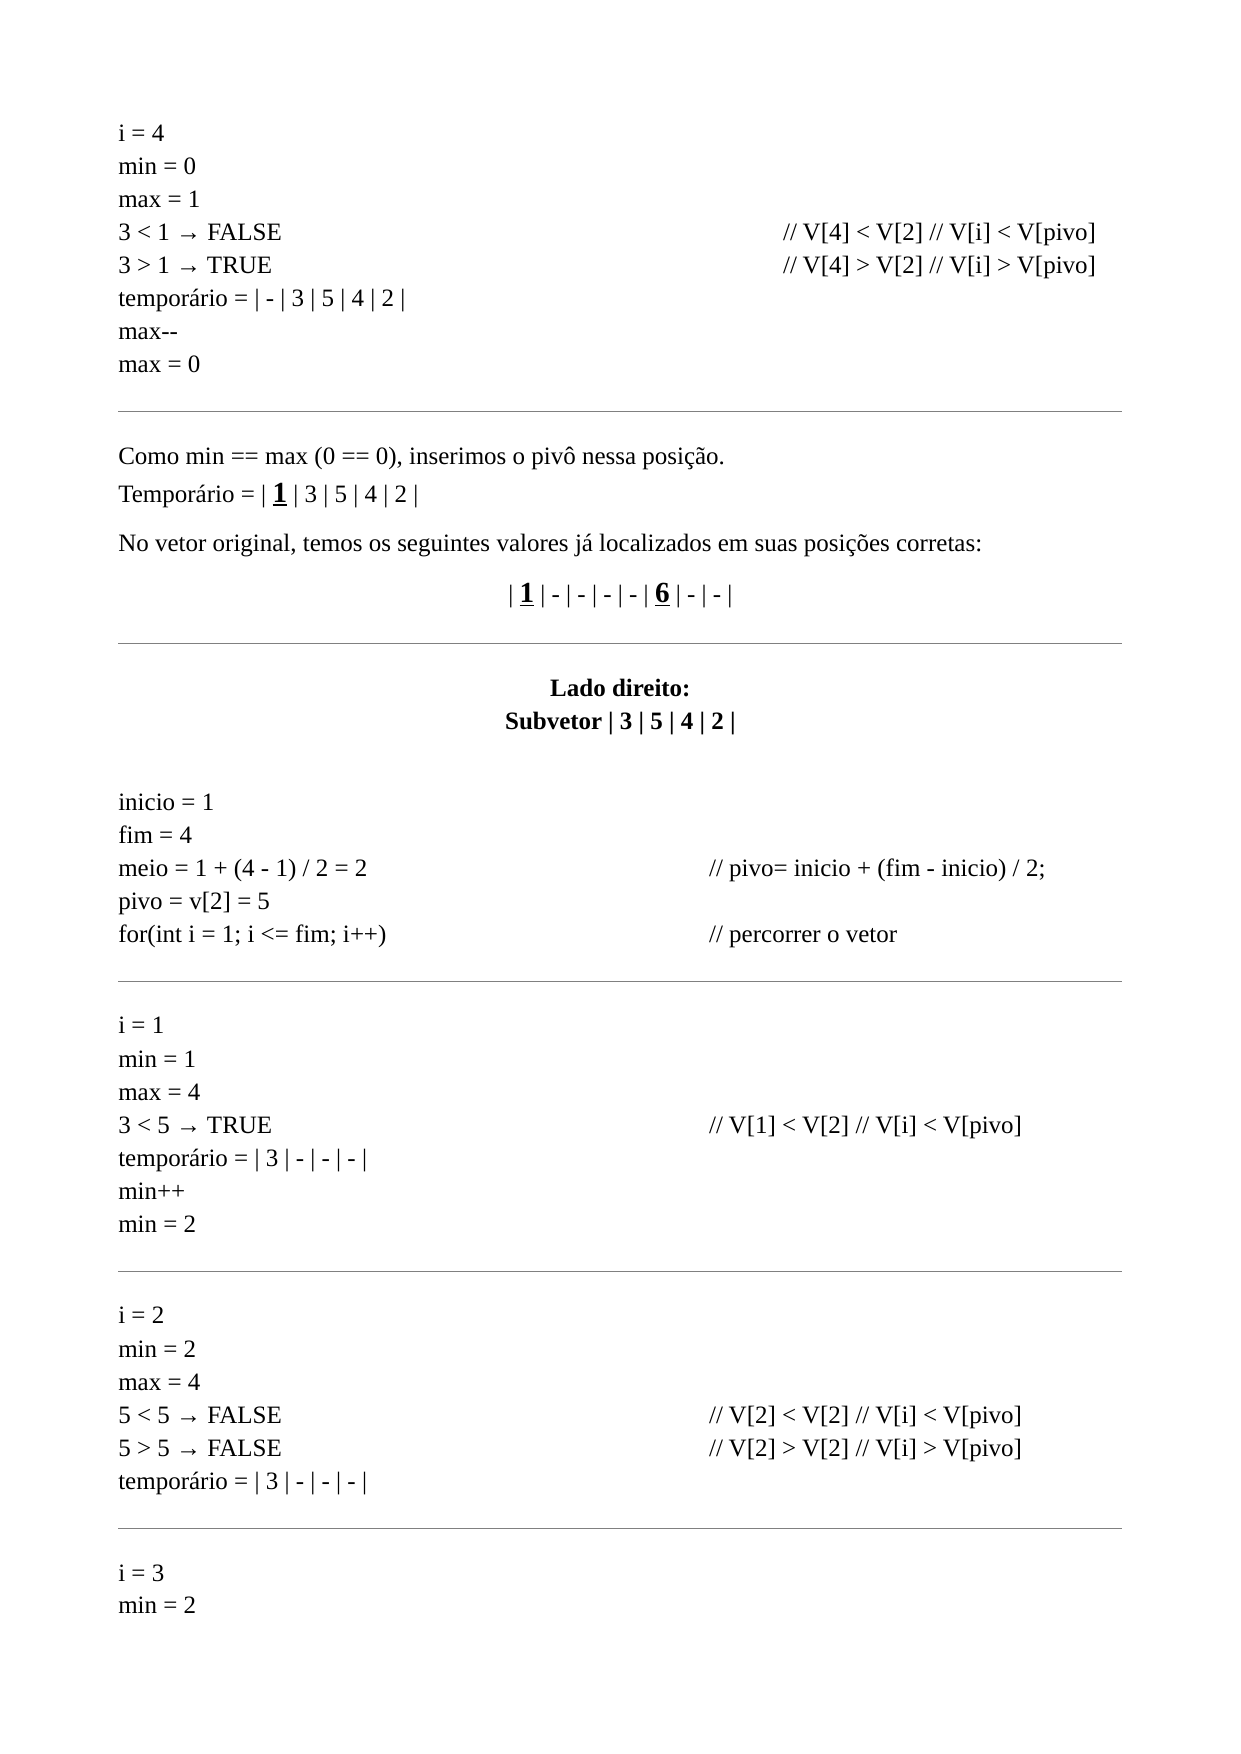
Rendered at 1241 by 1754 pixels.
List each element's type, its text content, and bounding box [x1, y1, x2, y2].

text i = 1 min = 1 max = 4 3 < 5 → TRUE // V[1] < V[2] // V[i] < V[pivo] temporário = | 3 | - | - | - | min++ min = 2 [118, 1011, 1122, 1237]
text i = 3 min = 2 [118, 1558, 1122, 1619]
text Lado direito: Subvetor | 3 | 5 | 4 | 2 | [118, 673, 1122, 735]
text No vetor original, temos os seguintes valores já localizados em suas posições corretas: [118, 528, 1122, 557]
text Como min == max (0 == 0), inserimos o pivô nessa posição. Temporário = | 1 | 3 | 5 | 4 | 2 | [118, 441, 1122, 508]
text inicio = 1 fim = 4 meio = 1 + (4 - 1) / 2 = 2 // pivo= inicio + (fim - inicio) / 2; pivo = v[2] = 5 for(int i = 1; i <= fim; i++) // percorrer o vetor [118, 754, 1122, 947]
text i = 2 min = 2 max = 4 5 < 5 → FALSE // V[2] < V[2] // V[i] < V[pivo] 5 > 5 → FALSE // V[2] > V[2] // V[i] > V[pivo] temporário = | 3 | - | - | - | [118, 1301, 1122, 1494]
text i = 4 min = 0 max = 1 3 < 1 → FALSE // V[4] < V[2] // V[i] < V[pivo] 3 > 1 → TRUE // V[4] > V[2] // V[i] > V[pivo] temporário = | - | 3 | 5 | 4 | 2 | max-- max = 0 [118, 118, 1122, 378]
text | 1 | - | - | - | - | 6 | - | - | [118, 576, 1122, 609]
